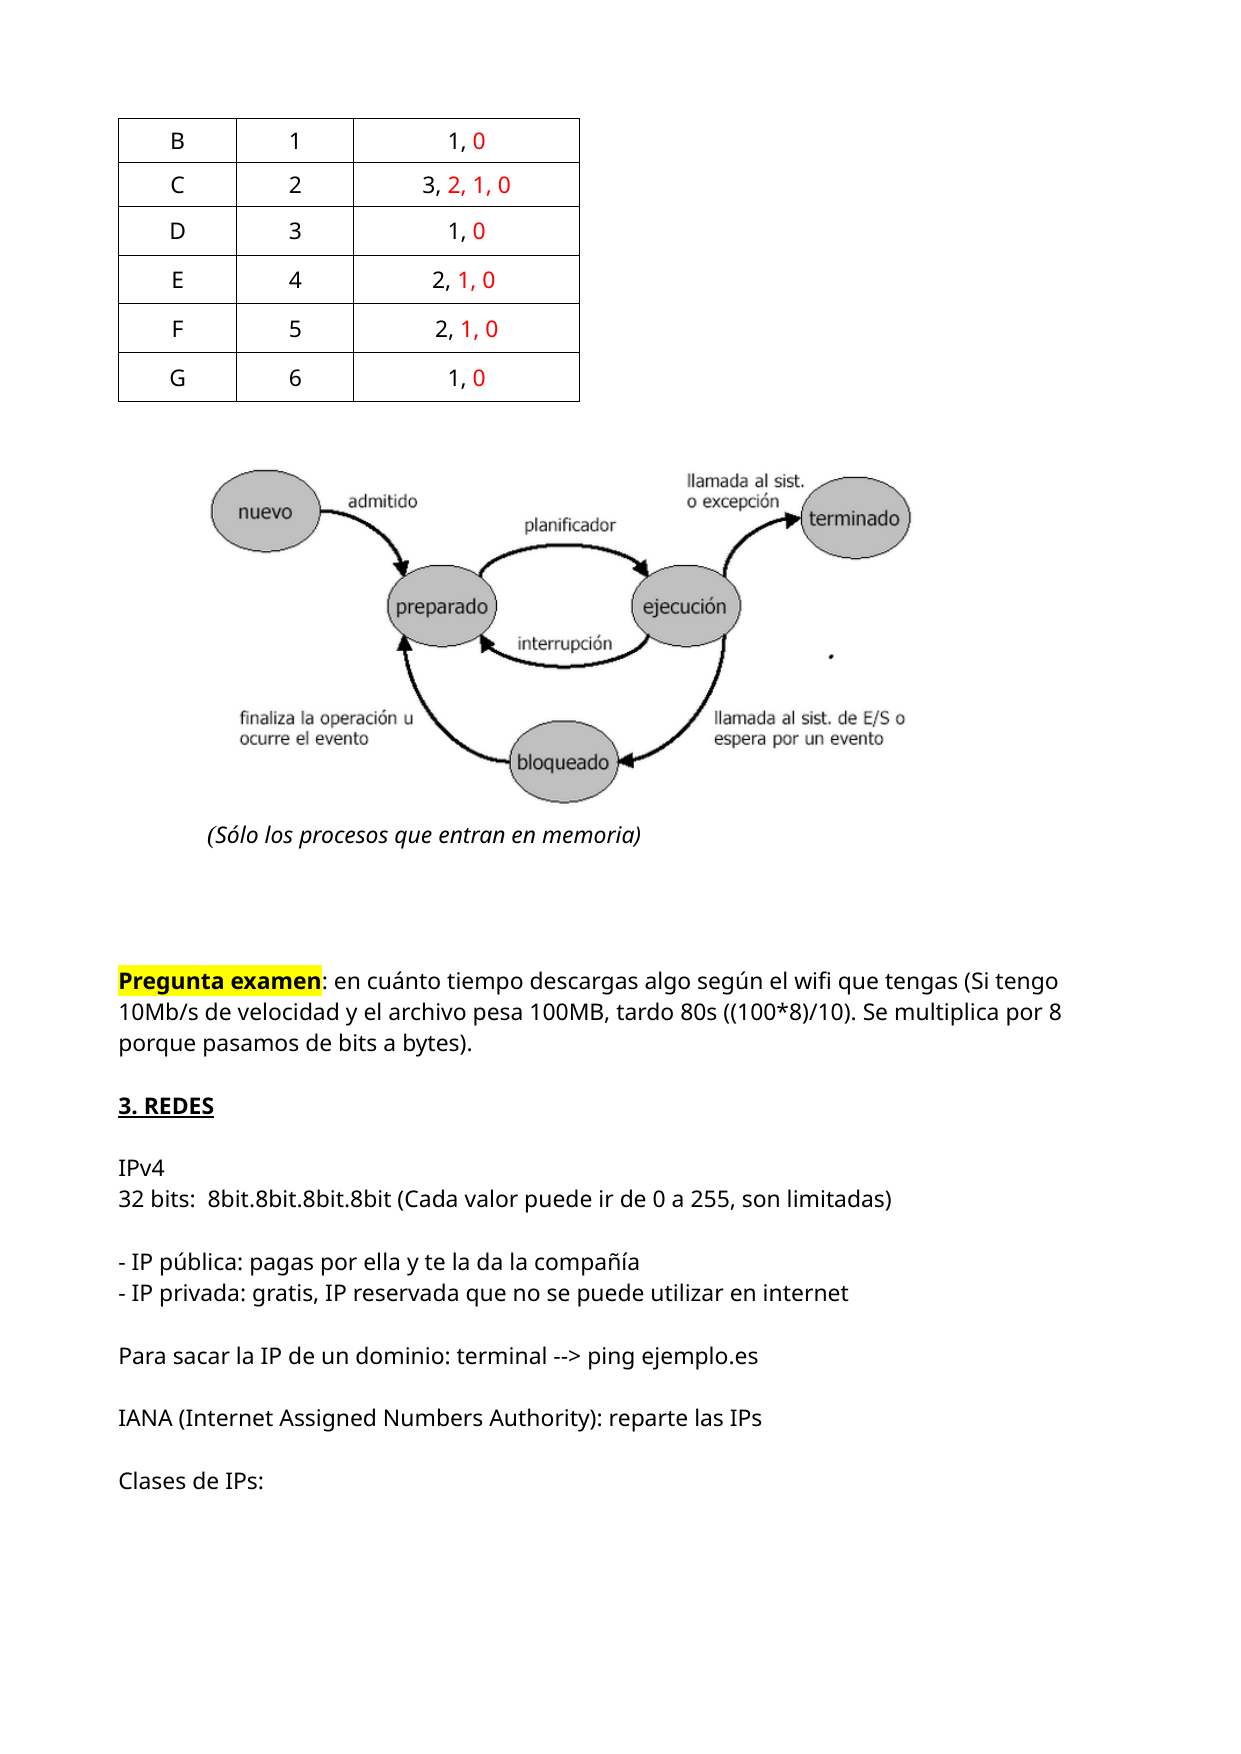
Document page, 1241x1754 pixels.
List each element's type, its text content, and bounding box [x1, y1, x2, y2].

table_cell G [119, 353, 236, 401]
table_cell 2 [237, 163, 353, 206]
table_cell 3, 2, 1, 0 [354, 163, 579, 206]
text - IP privada: gratis, IP reservada que no se puede utilizar en internet [118, 1277, 1122, 1308]
table_cell B [119, 119, 236, 162]
text Pregunta examen: en cuánto tiempo descargas algo según el wifi que tengas (Si tengo 10Mb/s de velocidad y el archivo pesa 100MB, tardo 80s ((100*8)/10). Se multiplica por 8 porque pasamos de bits a bytes). [118, 964, 1122, 1058]
table_cell 1, 0 [354, 119, 579, 162]
table_cell 1, 0 [354, 207, 579, 254]
text IANA (Internet Assigned Numbers Authority): reparte las IPs [118, 1402, 1122, 1433]
table_cell 3 [237, 207, 353, 254]
table_cell C [119, 163, 236, 206]
table_cell F [119, 304, 236, 352]
table_cell 1 [237, 119, 353, 162]
table_cell D [119, 207, 236, 254]
text Para sacar la IP de un dominio: terminal --> ping ejemplo.es [118, 1339, 1122, 1371]
picture [206, 463, 946, 819]
text (Sólo los procesos que entran en memoria) [207, 819, 946, 850]
text 32 bits: 8bit.8bit.8bit.8bit (Cada valor puede ir de 0 a 255, son limitadas) [118, 1183, 1122, 1214]
table_cell 2, 1, 0 [354, 304, 579, 352]
text IPv4 [118, 1152, 1122, 1183]
table_cell E [119, 256, 236, 303]
table_cell 4 [237, 256, 353, 303]
text - IP pública: pagas por ella y te la da la compañía [118, 1246, 1122, 1277]
table_cell 1, 0 [354, 353, 579, 401]
text 3. REDES [118, 1089, 1122, 1121]
table_cell 6 [237, 353, 353, 401]
table_cell 2, 1, 0 [354, 256, 579, 303]
table_cell 5 [237, 304, 353, 352]
text Clases de IPs: [118, 1464, 1122, 1496]
